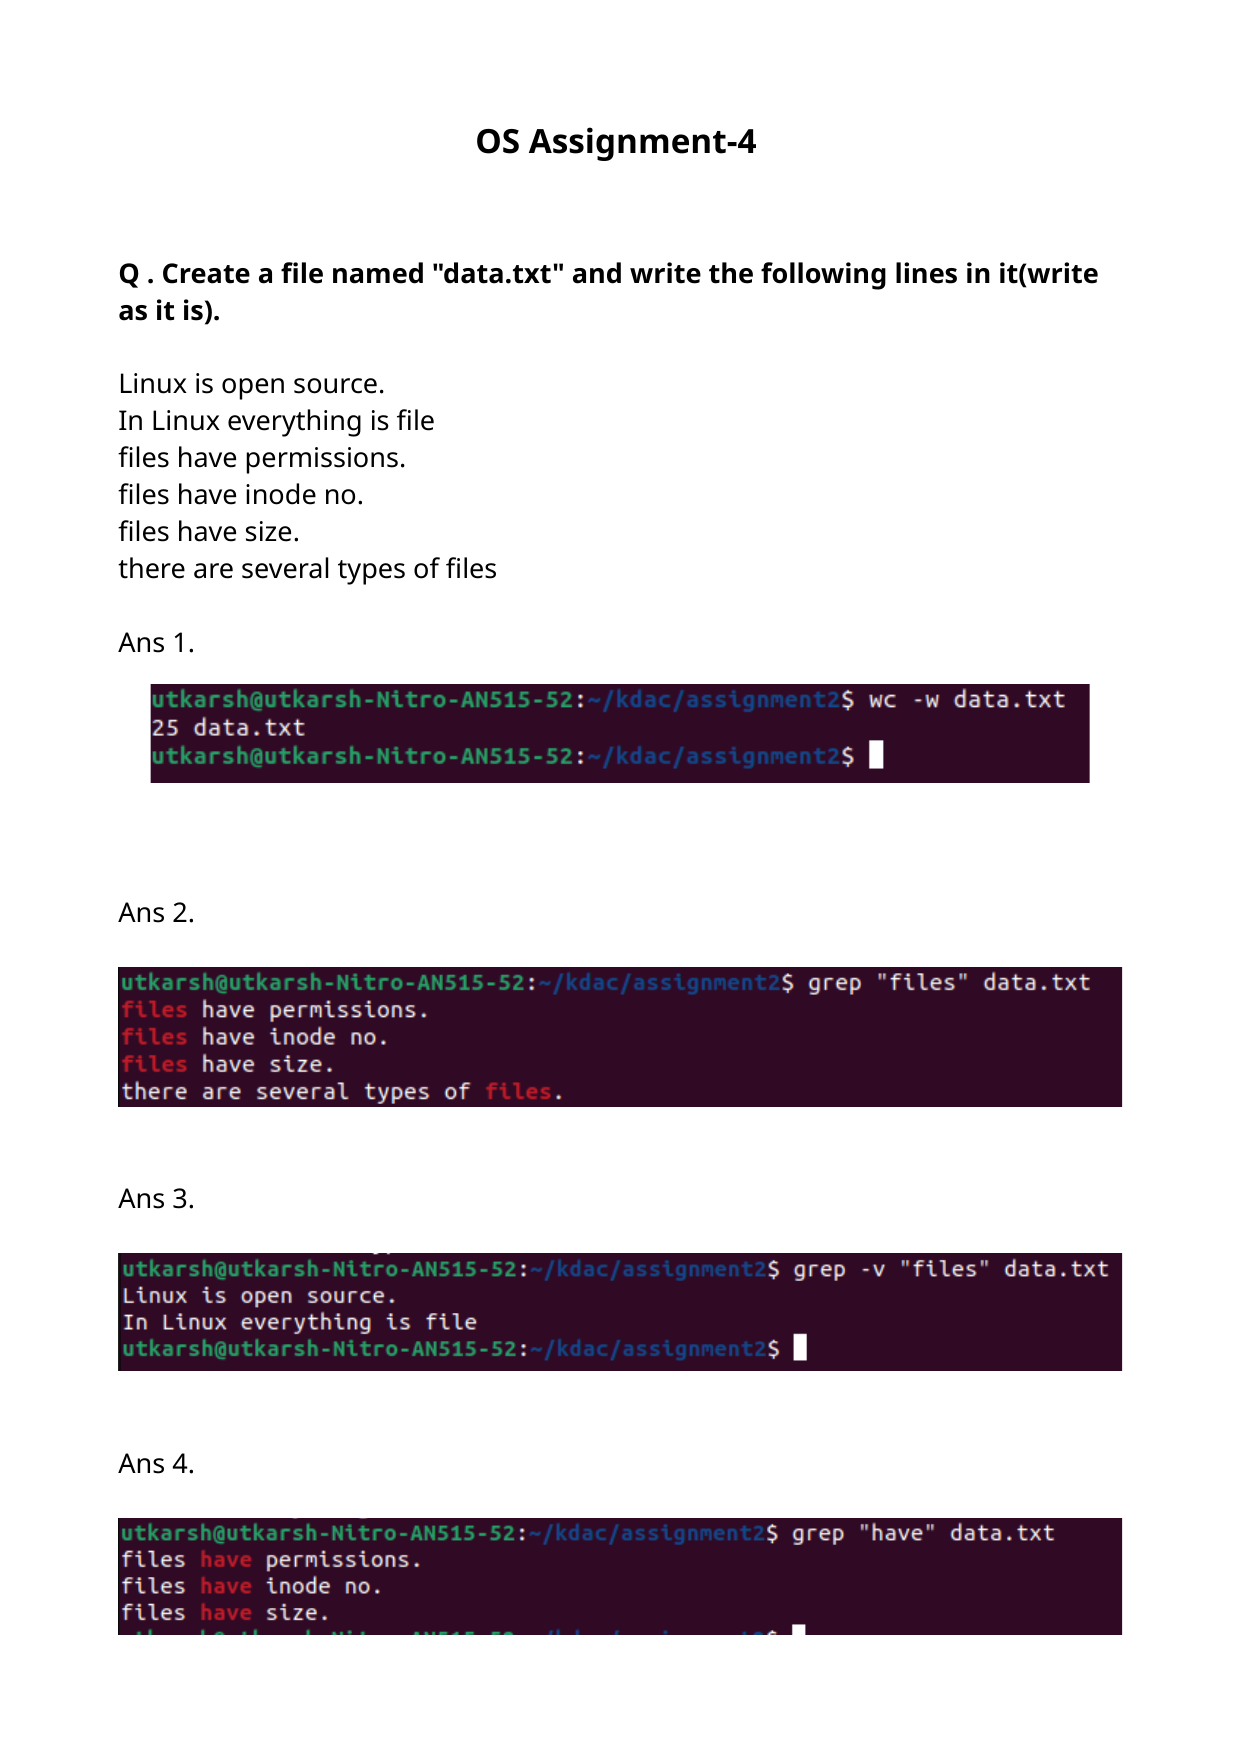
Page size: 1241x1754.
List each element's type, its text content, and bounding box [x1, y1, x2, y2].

text OS Assignment-4 [118, 118, 1122, 163]
picture [118, 1253, 1123, 1371]
picture [118, 1518, 1123, 1635]
text Ans 1. [118, 623, 1122, 660]
picture [150, 684, 1090, 783]
text there are several types of files [118, 549, 1122, 586]
text Ans 2. [118, 893, 1122, 930]
text Ans 4. [118, 1444, 1122, 1481]
text Linux is open source. [118, 365, 1122, 402]
text In Linux everything is file [118, 402, 1122, 439]
picture [118, 967, 1123, 1107]
text Ans 3. [118, 1180, 1122, 1217]
text files have permissions. [118, 439, 1122, 476]
text files have inode no. [118, 476, 1122, 512]
text files have size. [118, 512, 1122, 549]
text Q . Create a file named "data.txt" and write the following lines in it(write as it is). [118, 254, 1122, 328]
